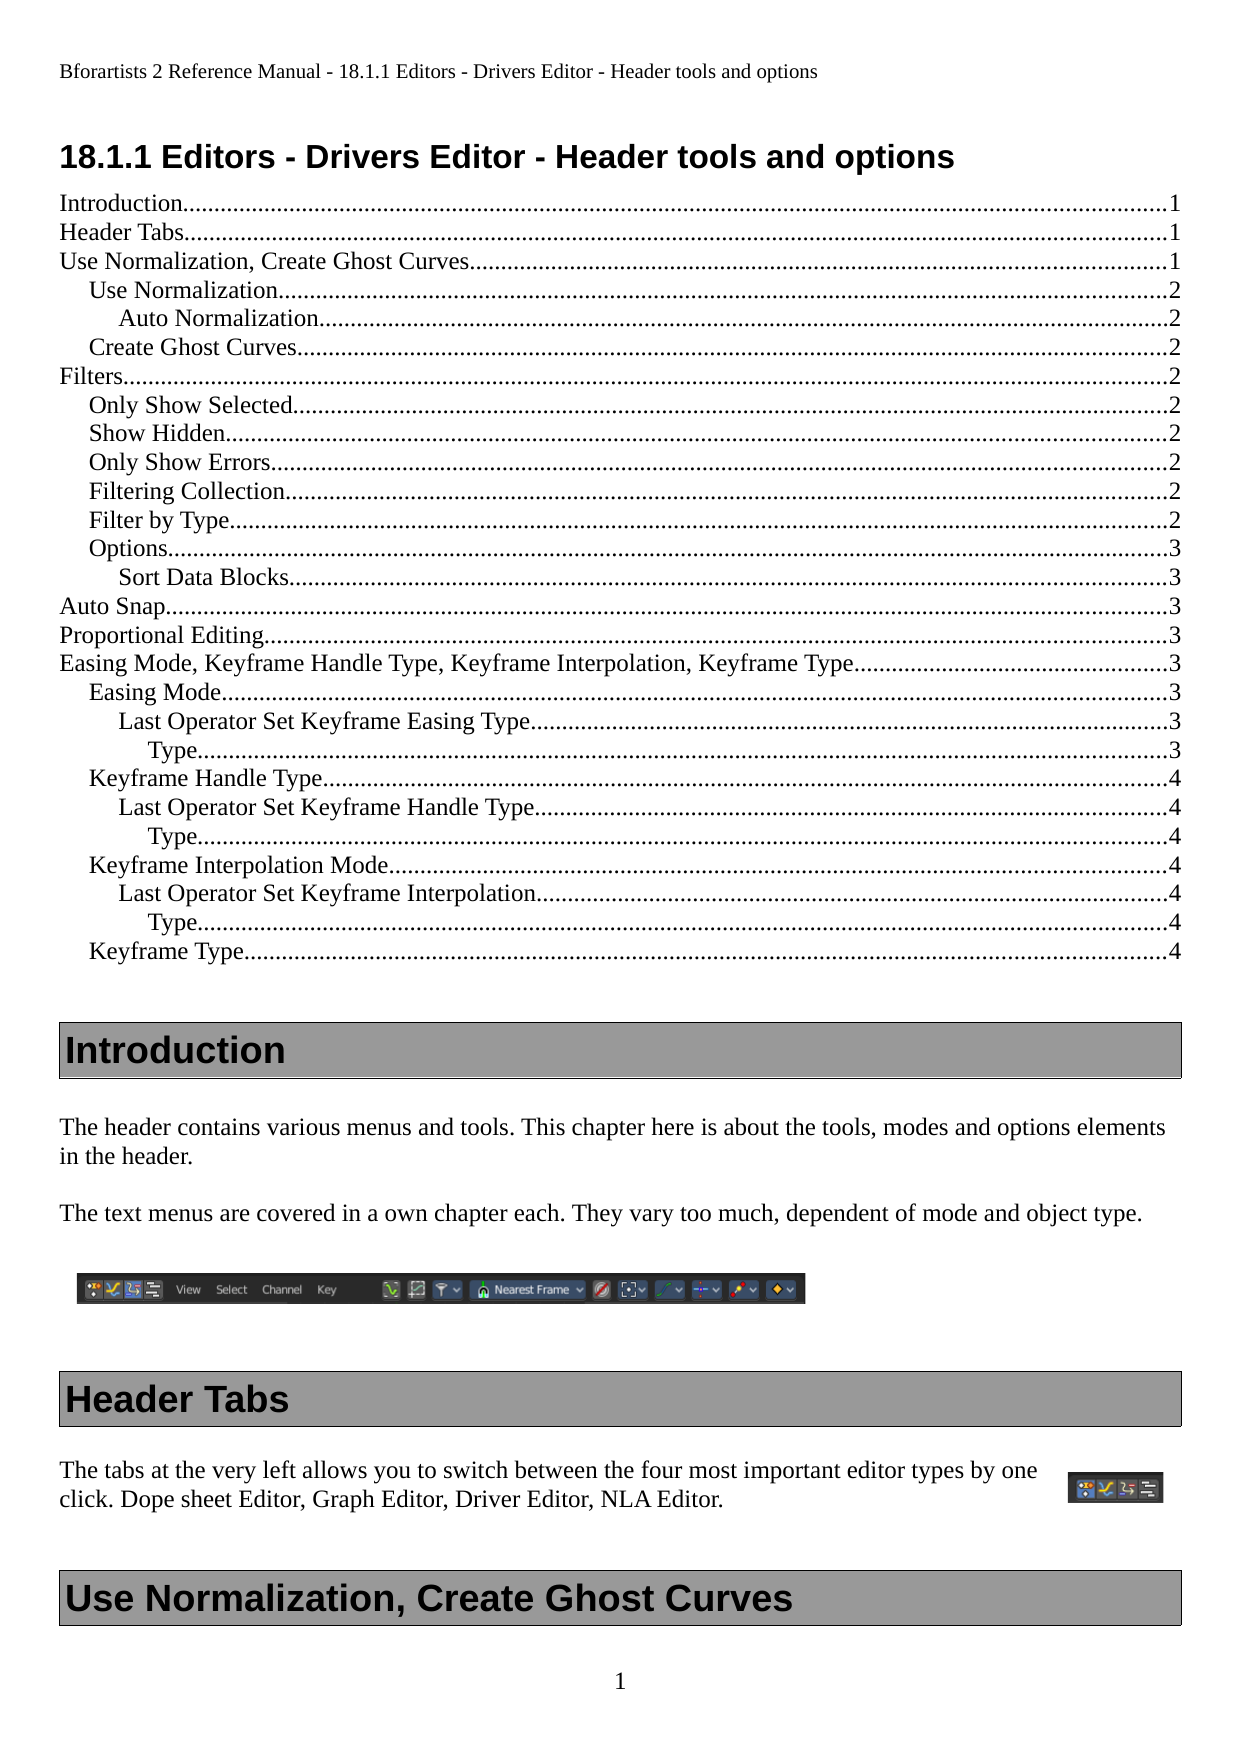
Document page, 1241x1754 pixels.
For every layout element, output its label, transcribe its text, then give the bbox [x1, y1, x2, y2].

text Introduction 1 [59, 188, 1181, 217]
text The text menus are covered in a own chapter each. They vary too much, dependent of mode and object type. [59, 1198, 1181, 1227]
text Use Normalization, Create Ghost Curves 1 [59, 246, 1181, 275]
table_header Introduction [60, 1023, 1181, 1077]
text Auto Snap 3 [59, 591, 1181, 620]
text The header contains various menus and tools. This chapter here is about the tools, modes and options elements in the header. [59, 1112, 1181, 1169]
text Type 4 [147, 907, 1181, 936]
text Last Operator Set Keyframe Interpolation 4 [118, 878, 1181, 907]
text Only Show Selected 2 [88, 390, 1181, 418]
subtitle 18.1.1 Editors - Drivers Editor - Header tools and options [59, 138, 1181, 176]
text Proportional Editing 3 [59, 620, 1181, 648]
text Create Ghost Curves 2 [88, 332, 1181, 361]
text Last Operator Set Keyframe Easing Type 3 [118, 706, 1181, 735]
text Keyframe Interpolation Mode 4 [88, 850, 1181, 878]
text Sort Data Blocks 3 [118, 562, 1181, 591]
text Easing Mode, Keyframe Handle Type, Keyframe Interpolation, Keyframe Type 3 [59, 648, 1181, 677]
table_header Header Tabs [60, 1372, 1181, 1426]
text Keyframe Handle Type 4 [88, 763, 1181, 792]
text Options 3 [88, 533, 1181, 562]
text Last Operator Set Keyframe Handle Type 4 [118, 792, 1181, 821]
text Easing Mode 3 [88, 677, 1181, 706]
text Header Tabs 1 [59, 217, 1181, 246]
text Filtering Collection 2 [88, 476, 1181, 505]
table_header Use Normalization, Create Ghost Curves [60, 1571, 1181, 1625]
text Show Hidden 2 [88, 418, 1181, 447]
text Auto Normalization 2 [118, 303, 1181, 332]
picture [76, 1273, 806, 1304]
text Use Normalization 2 [88, 275, 1181, 303]
text The tabs at the very left allows you to switch between the four most important editor types by one click. Dope sheet Editor, Graph Editor, Driver Editor, NLA Editor. [59, 1455, 1181, 1512]
text Filter by Type 2 [88, 505, 1181, 533]
text Only Show Errors 2 [88, 447, 1181, 476]
text Keyframe Type 4 [88, 936, 1181, 965]
picture [1067, 1472, 1164, 1503]
text Type 4 [147, 821, 1181, 850]
text Type 3 [147, 735, 1181, 763]
text Filters 2 [59, 361, 1181, 390]
